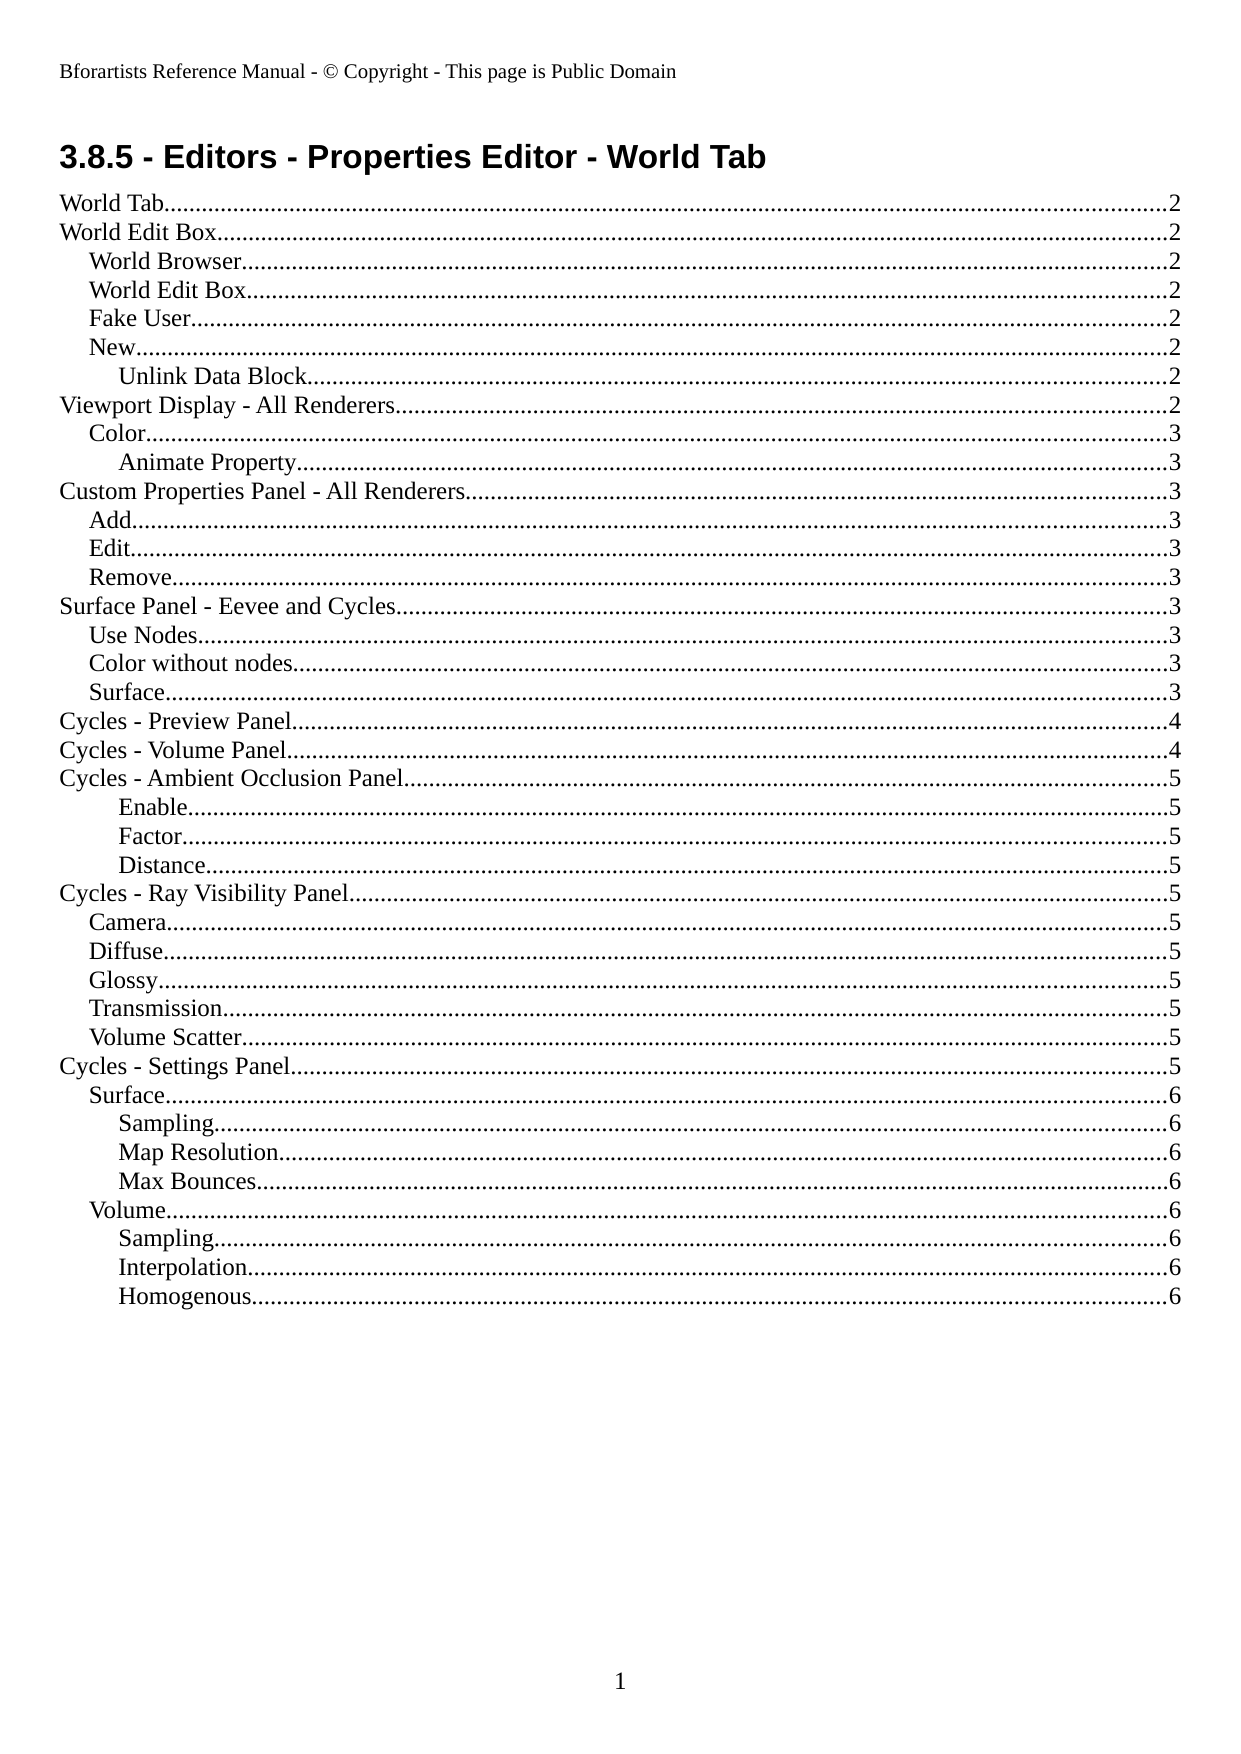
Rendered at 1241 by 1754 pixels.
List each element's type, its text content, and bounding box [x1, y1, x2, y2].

text Max Bounces 6 [118, 1166, 1181, 1195]
text World Tab 2 [59, 188, 1181, 217]
text Animate Property 3 [118, 447, 1181, 476]
text World Edit Box 2 [88, 275, 1181, 303]
text Surface 3 [88, 677, 1181, 706]
text Volume Scatter 5 [88, 1022, 1181, 1051]
text Volume 6 [88, 1195, 1181, 1223]
text Surface Panel - Eevee and Cycles 3 [59, 591, 1181, 620]
text World Edit Box 2 [59, 217, 1181, 246]
text Color 3 [88, 418, 1181, 447]
text Enable 5 [118, 792, 1181, 821]
text Camera 5 [88, 907, 1181, 936]
text Cycles - Ray Visibility Panel 5 [59, 878, 1181, 907]
text Cycles - Settings Panel 5 [59, 1051, 1181, 1080]
text Fake User 2 [88, 303, 1181, 332]
text Cycles - Ambient Occlusion Panel 5 [59, 763, 1181, 792]
text Edit 3 [88, 533, 1181, 562]
text Surface 6 [88, 1080, 1181, 1108]
text Sampling 6 [118, 1108, 1181, 1137]
text Interpolation 6 [118, 1252, 1181, 1281]
text Sampling 6 [118, 1223, 1181, 1252]
text Unlink Data Block 2 [118, 361, 1181, 390]
text Use Nodes 3 [88, 620, 1181, 648]
text Homogenous 6 [118, 1281, 1181, 1310]
text Custom Properties Panel - All Renderers 3 [59, 476, 1181, 505]
text Map Resolution 6 [118, 1137, 1181, 1166]
text Color without nodes 3 [88, 648, 1181, 677]
text World Browser 2 [88, 246, 1181, 275]
text Viewport Display - All Renderers 2 [59, 390, 1181, 418]
subtitle 3.8.5 - Editors - Properties Editor - World Tab [59, 138, 1181, 176]
text Glossy 5 [88, 965, 1181, 993]
text Factor 5 [118, 821, 1181, 850]
text Add 3 [88, 505, 1181, 533]
text Cycles - Preview Panel 4 [59, 706, 1181, 735]
text Transmission 5 [88, 993, 1181, 1022]
text Cycles - Volume Panel 4 [59, 735, 1181, 763]
text Diffuse 5 [88, 936, 1181, 965]
text New 2 [88, 332, 1181, 361]
text Remove 3 [88, 562, 1181, 591]
text Distance 5 [118, 850, 1181, 878]
